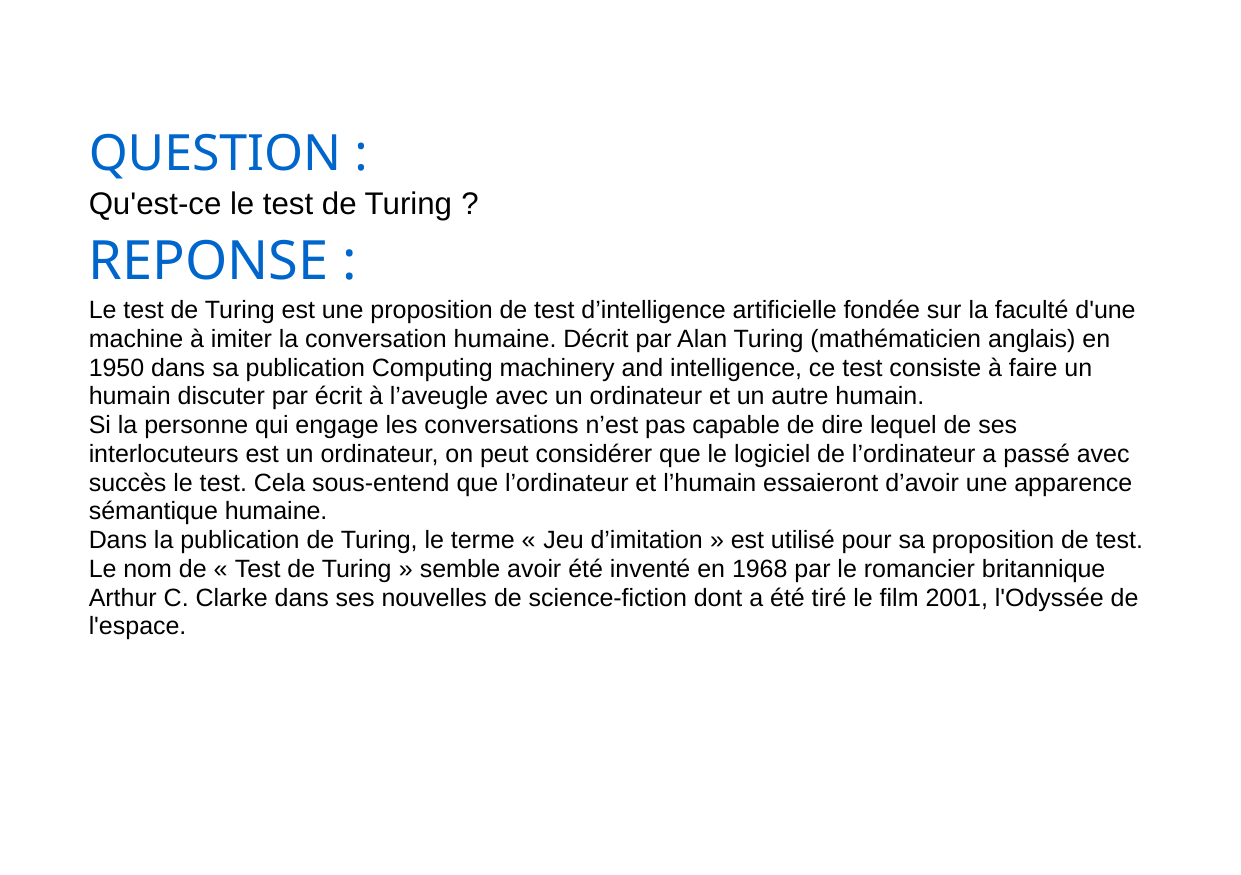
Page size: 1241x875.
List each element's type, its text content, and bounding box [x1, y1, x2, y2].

table_header QUESTION : Qu'est-ce le test de Turing ? [89, 117, 1152, 221]
table_cell REPONSE : Le test de Turing est une proposition de test d’intelligence artificielle fondée sur la faculté d'une machine à imiter la conversation humaine. Décrit par Alan Turing (mathématicien anglais) en 1950 dans sa publication Computing machinery and intelligence, ce test consiste à faire un humain discuter par écrit à l’aveugle avec un ordinateur et un autre humain. Si la personne qui engage les conversations n’est pas capable de dire lequel de ses interlocuteurs est un ordinateur, on peut considérer que le logiciel de l’ordinateur a passé avec succès le test. Cela sous-entend que l’ordinateur et l’humain essaieront d’avoir une apparence sémantique humaine. Dans la publication de Turing, le terme « Jeu d’imitation » est utilisé pour sa proposition de test. Le nom de « Test de Turing » semble avoir été inventé en 1968 par le romancier britannique Arthur C. Clarke dans ses nouvelles de science-fiction dont a été tiré le film 2001, l'Odyssée de l'espace. [89, 221, 1152, 640]
